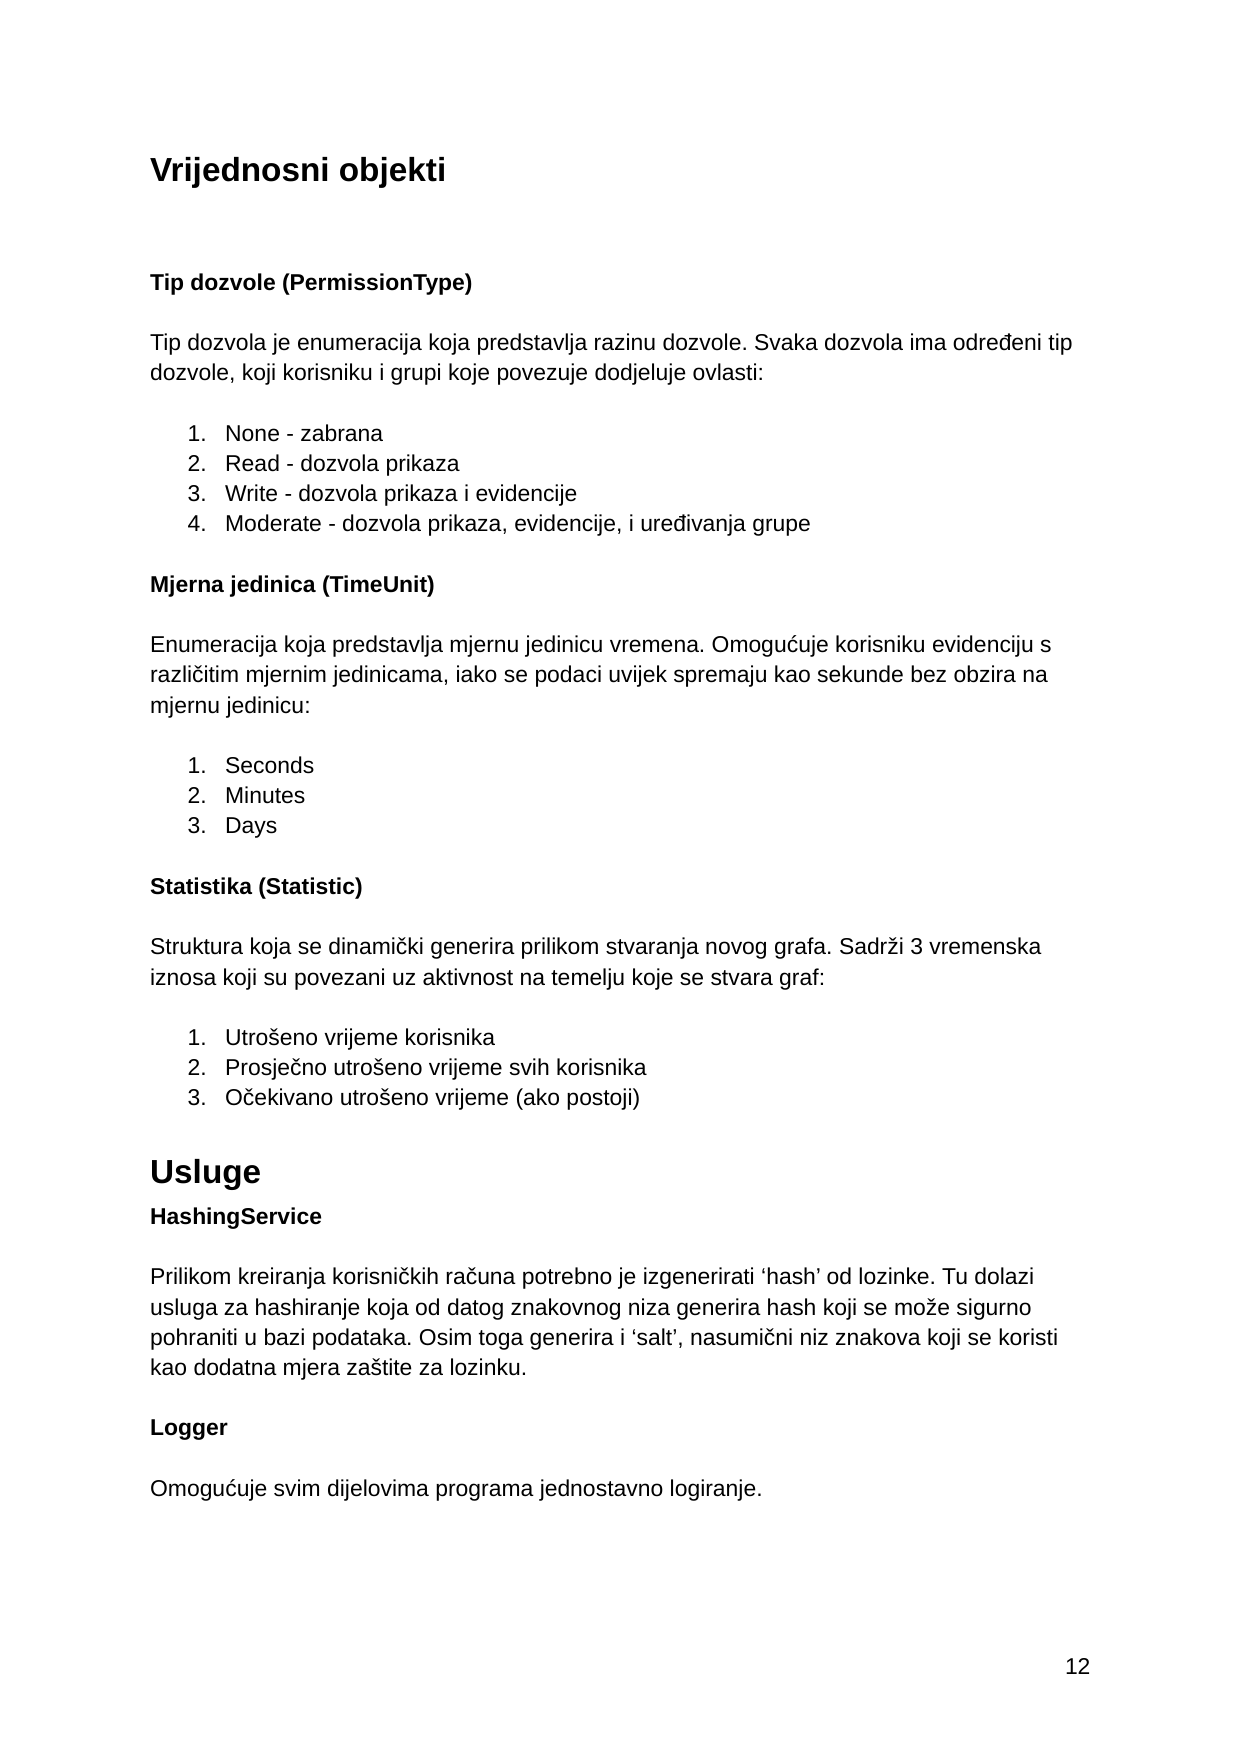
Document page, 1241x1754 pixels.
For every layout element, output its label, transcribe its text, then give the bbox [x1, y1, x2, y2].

list Očekivano utrošeno vrijeme (ako postoji) [187, 1084, 1090, 1111]
list Minutes [187, 782, 1090, 808]
subtitle Vrijednosni objekti [150, 150, 1090, 188]
text Tip dozvola je enumeracija koja predstavlja razinu dozvole. Svaka dozvola ima određeni tip dozvole, koji korisniku i grupi koje povezuje dodjeluje ovlasti: [150, 329, 1090, 386]
text Mjerna jedinica (TimeUnit) [150, 571, 1090, 597]
list Utrošeno vrijeme korisnika [187, 1024, 1090, 1050]
text Struktura koja se dinamički generira prilikom stvaranja novog grafa. Sadrži 3 vremenska iznosa koji su povezani uz aktivnost na temelju koje se stvara graf: [150, 933, 1090, 990]
text Prilikom kreiranja korisničkih računa potrebno je izgenerirati ‘hash’ od lozinke. Tu dolazi usluga za hashiranje koja od datog znakovnog niza generira hash koji se može sigurno pohraniti u bazi podataka. Osim toga generira i ‘salt’, nasumični niz znakova koji se koristi kao dodatna mjera zaštite za lozinku. [150, 1263, 1090, 1380]
list None - zabrana [187, 420, 1090, 446]
text Statistika (Statistic) [150, 873, 1090, 899]
list Days [187, 812, 1090, 839]
list Write - dozvola prikaza i evidencije [187, 480, 1090, 506]
text Tip dozvole (PermissionType) [150, 269, 1090, 295]
list Seconds [187, 752, 1090, 778]
list Moderate - dozvola prikaza, evidencije, i uređivanja grupe [187, 510, 1090, 537]
list Read - dozvola prikaza [187, 450, 1090, 476]
text Enumeracija koja predstavlja mjernu jedinicu vremena. Omogućuje korisniku evidenciju s različitim mjernim jedinicama, iako se podaci uvijek spremaju kao sekunde bez obzira na mjernu jedinicu: [150, 631, 1090, 718]
text HashingService [150, 1203, 1090, 1229]
text Logger [150, 1414, 1090, 1441]
subtitle Usluge [150, 1152, 1090, 1190]
list Prosječno utrošeno vrijeme svih korisnika [187, 1054, 1090, 1080]
text Omogućuje svim dijelovima programa jednostavno logiranje. [150, 1475, 1090, 1501]
